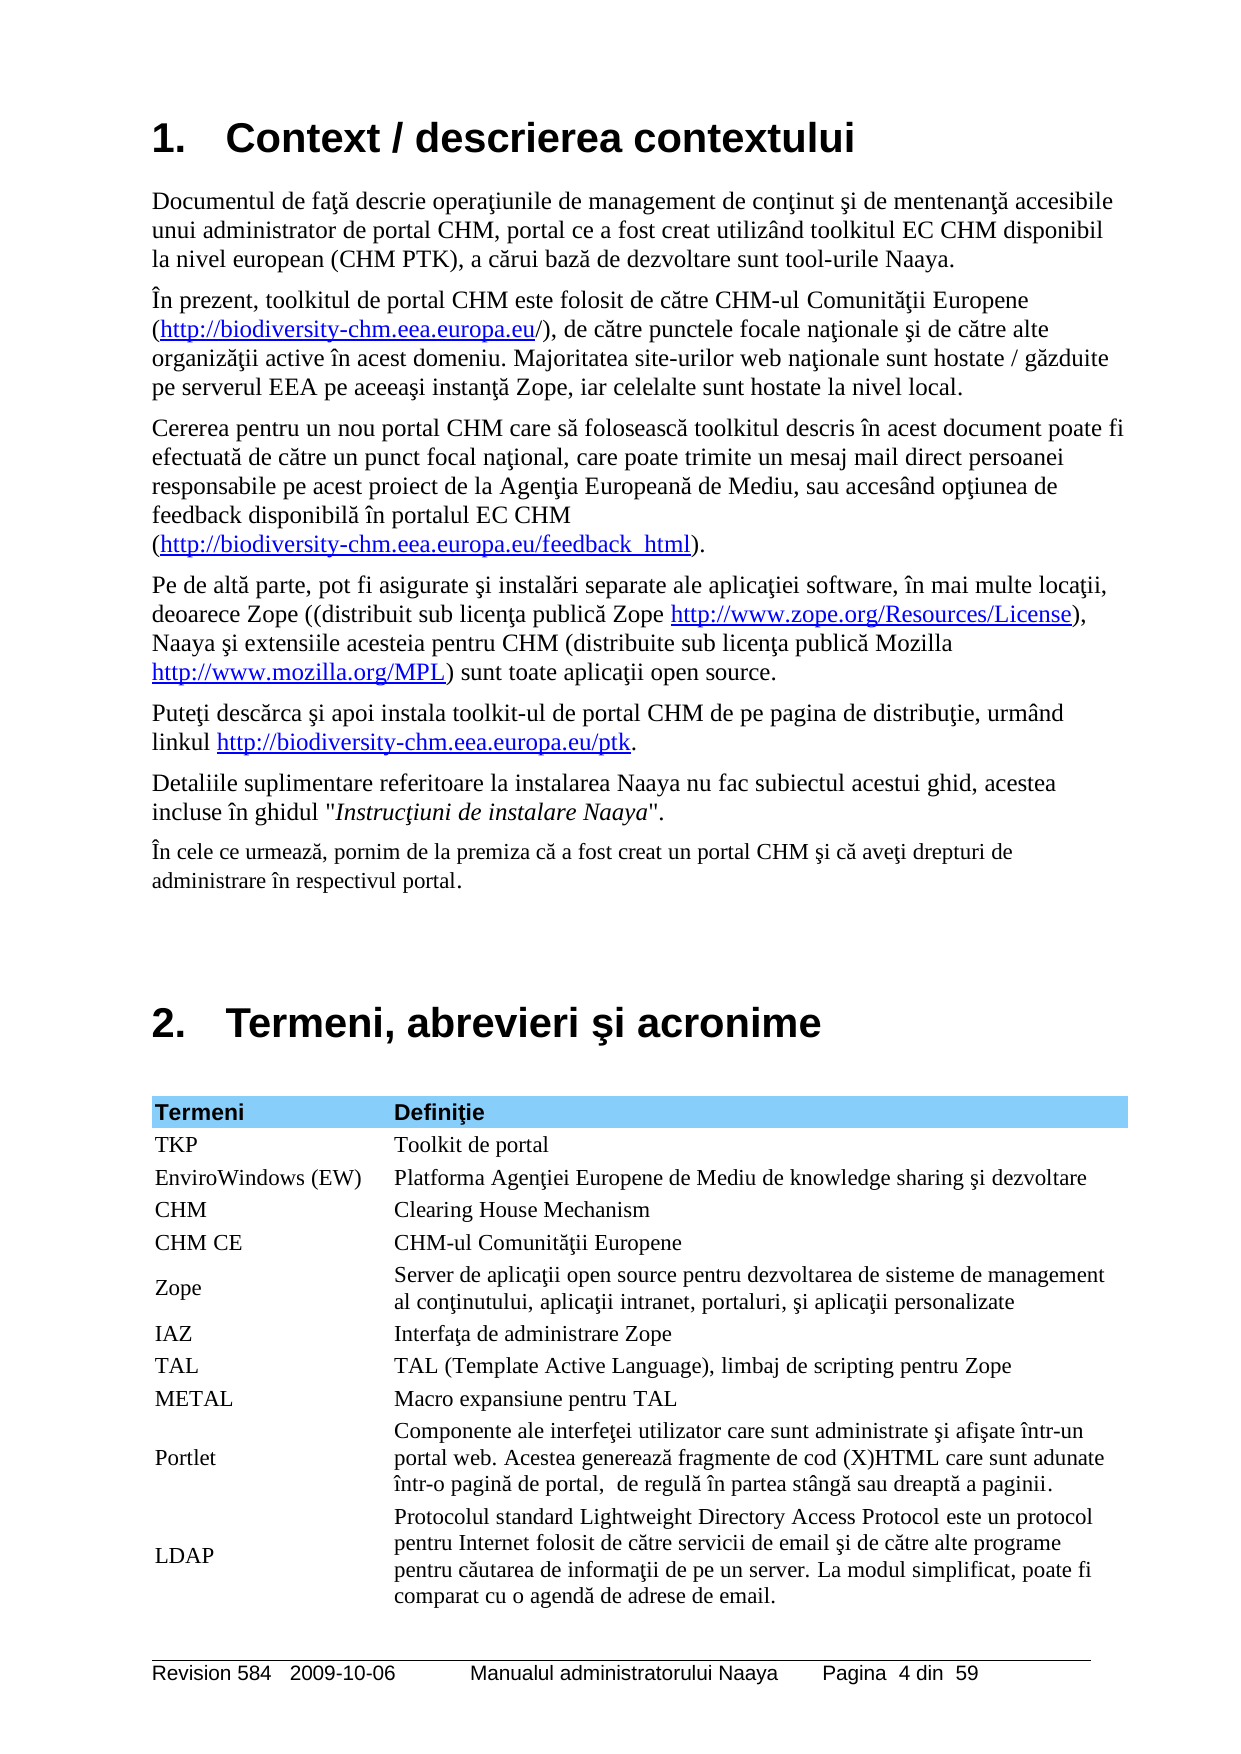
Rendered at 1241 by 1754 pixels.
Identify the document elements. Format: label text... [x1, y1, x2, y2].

table_cell CHM-ul Comunităţii Europene [391, 1226, 1128, 1258]
table_cell TAL [152, 1349, 391, 1382]
table_cell METAL [152, 1382, 391, 1414]
table_cell CHM CE [152, 1226, 391, 1258]
text În prezent, toolkitul de portal CHM este folosit de către CHM-ul Comunităţii Europene (http://biodiversity-chm.eea.europa.eu/), de către punctele focale naţionale şi de către alte organizăţii active în acest domeniu. Majoritatea site-urilor web naţionale sunt hostate / găzduite pe serverul EEA pe aceeaşi instanţă Zope, iar celelalte sunt hostate la nivel local. [152, 285, 1128, 401]
text Detaliile suplimentare referitoare la instalarea Naaya nu fac subiectul acestui ghid, acestea incluse în ghidul "Instrucţiuni de instalare Naaya". [152, 768, 1128, 826]
table_cell IAZ [152, 1317, 391, 1349]
subtitle Context / descrierea contextului [151, 113, 1128, 161]
table_cell Zope [152, 1258, 391, 1317]
table_cell Toolkit de portal [391, 1129, 1128, 1161]
table_cell LDAP [152, 1500, 391, 1612]
table_cell Protocolul standard Lightweight Directory Access Protocol este un protocol pentru Internet folosit de către servicii de email şi de către alte programe pentru căutarea de informaţii de pe un server. La modul simplificat, poate fi comparat cu o agendă de adrese de email. [391, 1500, 1128, 1612]
subtitle Termeni, abrevieri şi acronime [151, 999, 1128, 1047]
table_cell Interfaţa de administrare Zope [391, 1317, 1128, 1349]
table_cell Clearing House Mechanism [391, 1193, 1128, 1226]
text Documentul de faţă descrie operaţiunile de management de conţinut şi de mentenanţă accesibile unui administrator de portal CHM, portal ce a fost creat utilizând toolkitul EC CHM disponibil la nivel european (CHM PTK), a cărui bază de dezvoltare sunt tool-urile Naaya. [152, 186, 1128, 273]
table_cell TAL (Template Active Language), limbaj de scripting pentru Zope [391, 1349, 1128, 1382]
text Cererea pentru un nou portal CHM care să folosească toolkitul descris în acest document poate fi efectuată de către un punct focal naţional, care poate trimite un mesaj mail direct persoanei responsabile pe acest proiect de la Agenţia Europeană de Mediu, sau accesând opţiunea de feedback disponibilă în portalul EC CHM (http://biodiversity-chm.eea.europa.eu/feedback_html). [152, 413, 1128, 558]
table_cell Platforma Agenţiei Europene de Mediu de knowledge sharing şi dezvoltare [391, 1161, 1128, 1193]
table_cell Server de aplicaţii open source pentru dezvoltarea de sisteme de management al conţinutului, aplicaţii intranet, portaluri, şi aplicaţii personalizate [391, 1258, 1128, 1317]
table_header Termeni [152, 1096, 391, 1128]
table_cell Macro expansiune pentru TAL [391, 1382, 1128, 1414]
text În cele ce urmează, pornim de la premiza că a fost creat un portal CHM şi că aveţi drepturi de administrare în respectivul portal. [152, 838, 1128, 893]
table_cell Portlet [152, 1414, 391, 1500]
table_cell CHM [152, 1193, 391, 1226]
table_header Definiţie [391, 1096, 1128, 1128]
text Puteţi descărca şi apoi instala toolkit-ul de portal CHM de pe pagina de distribuţie, urmând linkul http://biodiversity-chm.eea.europa.eu/ptk. [152, 698, 1128, 756]
table_cell EnviroWindows (EW) [152, 1161, 391, 1193]
table_cell Componente ale interfeţei utilizator care sunt administrate şi afişate într-un portal web. Acestea generează fragmente de cod (X)HTML care sunt adunate într-o pagină de portal, de regulă în partea stângă sau dreaptă a paginii. [391, 1414, 1128, 1500]
table_cell TKP [152, 1129, 391, 1161]
text Pe de altă parte, pot fi asigurate şi instalări separate ale aplicaţiei software, în mai multe locaţii, deoarece Zope ((distribuit sub licenţa publică Zope http://www.zope.org/Resources/License), Naaya şi extensiile acesteia pentru CHM (distribuite sub licenţa publică Mozilla http://www.mozilla.org/MPL) sunt toate aplicaţii open source. [152, 570, 1128, 686]
